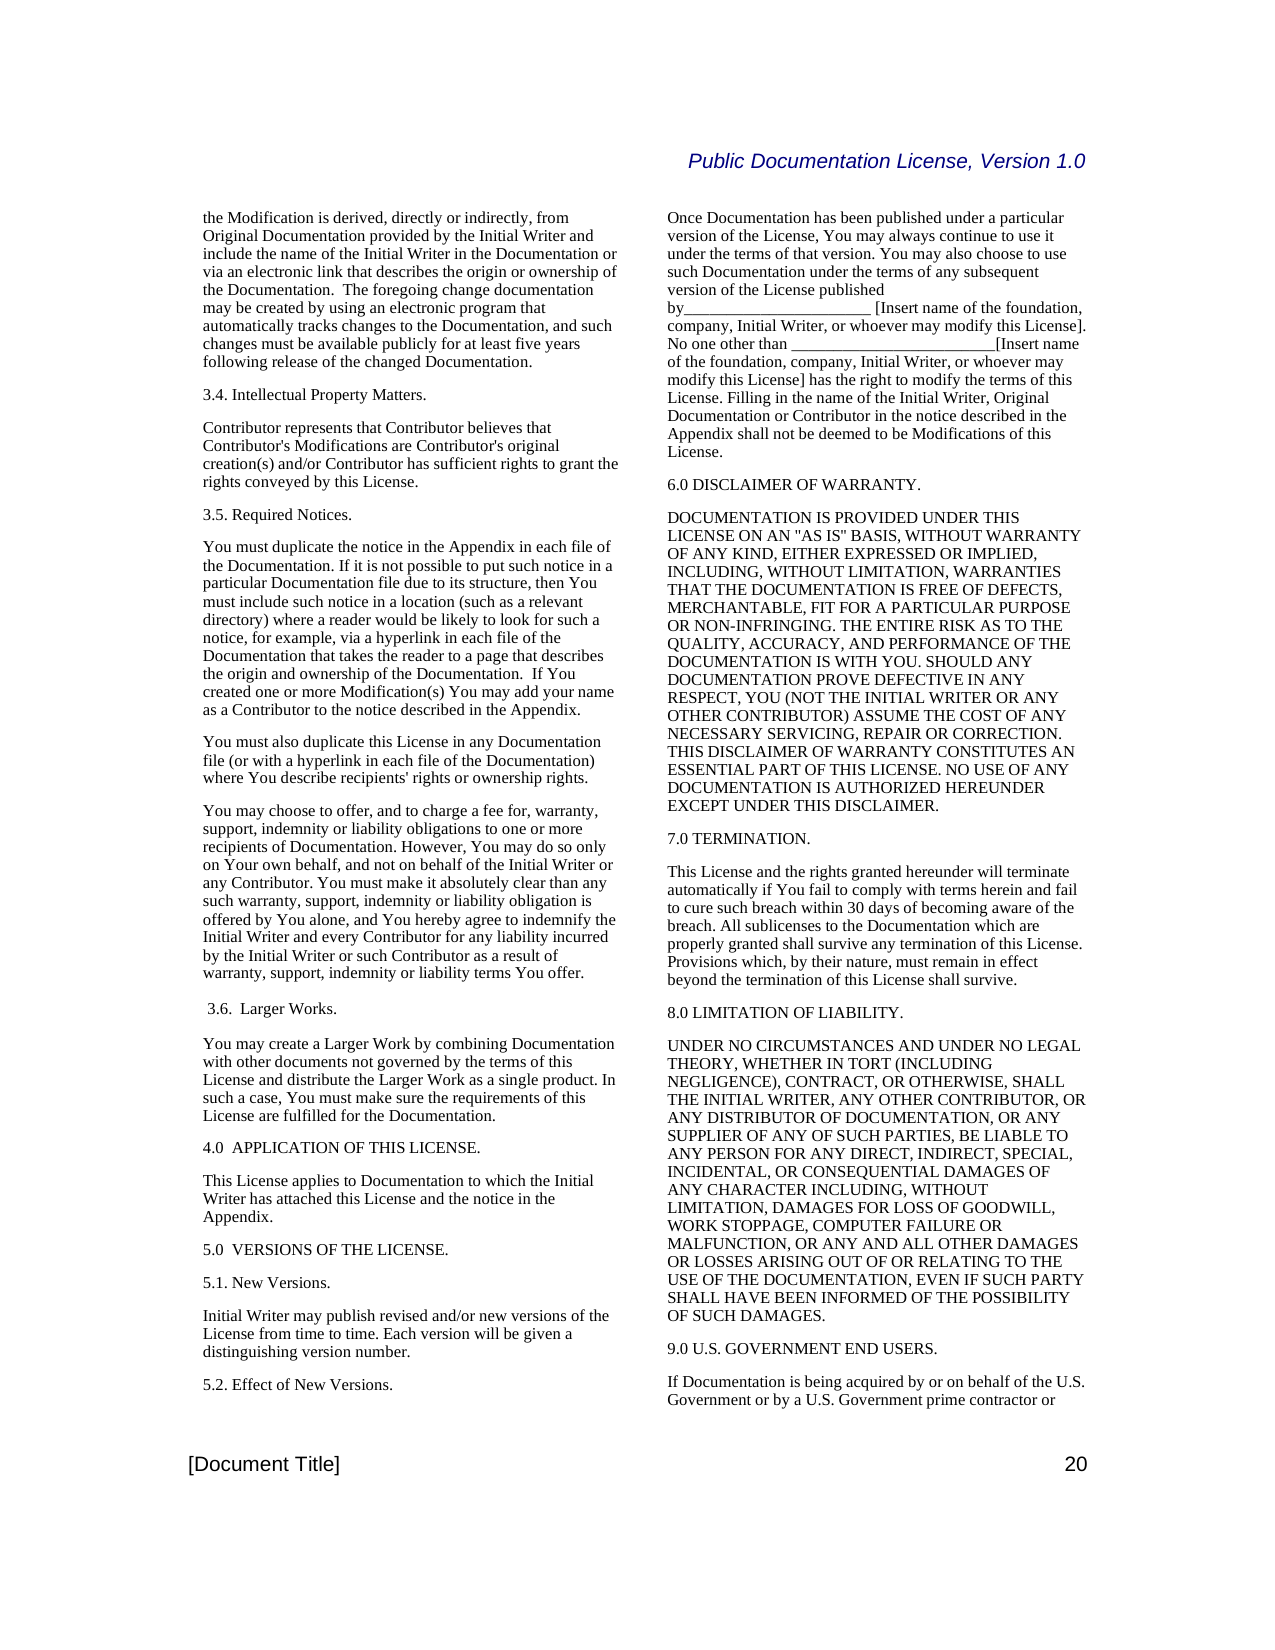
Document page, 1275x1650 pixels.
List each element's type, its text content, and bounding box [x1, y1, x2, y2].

text You may choose to offer, and to charge a fee for, warranty, support, indemnity or liability obligations to one or more recipients of Documentation. However, You may do so only on Your own behalf, and not on behalf of the Initial Writer or any Contributor. You must make it absolutely clear than any such warranty, support, indemnity or liability obligation is offered by You alone, and You hereby agree to indemnify the Initial Writer and every Contributor for any liability incurred by the Initial Writer or such Contributor as a result of warranty, support, indemnity or liability terms You offer. [203, 802, 623, 982]
text You must also duplicate this License in any Documentation file (or with a hyperlink in each file of the Documentation) where You describe recipients' rights or ownership rights. [203, 733, 623, 787]
text 8.0 LIMITATION OF LIABILITY. [667, 1004, 1087, 1022]
text 5.2. Effect of New Versions. [203, 1376, 623, 1394]
text DOCUMENTATION IS PROVIDED UNDER THIS LICENSE ON AN "AS IS'' BASIS, WITHOUT WARRANTY OF ANY KIND, EITHER EXPRESSED OR IMPLIED, INCLUDING, WITHOUT LIMITATION, WARRANTIES THAT THE DOCUMENTATION IS FREE OF DEFECTS, MERCHANTABLE, FIT FOR A PARTICULAR PURPOSE OR NON-INFRINGING. THE ENTIRE RISK AS TO THE QUALITY, ACCURACY, AND PERFORMANCE OF THE DOCUMENTATION IS WITH YOU. SHOULD ANY DOCUMENTATION PROVE DEFECTIVE IN ANY RESPECT, YOU (NOT THE INITIAL WRITER OR ANY OTHER CONTRIBUTOR) ASSUME THE COST OF ANY NECESSARY SERVICING, REPAIR OR CORRECTION. THIS DISCLAIMER OF WARRANTY CONSTITUTES AN ESSENTIAL PART OF THIS LICENSE. NO USE OF ANY DOCUMENTATION IS AUTHORIZED HEREUNDER EXCEPT UNDER THIS DISCLAIMER. [667, 509, 1087, 815]
text 3.5. Required Notices. [203, 506, 623, 524]
text 3.6. Larger Works. [203, 997, 623, 1020]
text Contributor represents that Contributor believes that Contributor's Modifications are Contributor's original creation(s) and/or Contributor has sufficient rights to grant the rights conveyed by this License. [203, 419, 623, 491]
text Once Documentation has been published under a particular version of the License, You may always continue to use it under the terms of that version. You may also choose to use such Documentation under the terms of any subsequent version of the License published by______________________ [Insert name of the foundation, company, Initial Writer, or whoever may modify this License]. No one other than ________________________[Insert name of the foundation, company, Initial Writer, or whoever may modify this License] has the right to modify the terms of this License. Filling in the name of the Initial Writer, Original Documentation or Contributor in the notice described in the Appendix shall not be deemed to be Modifications of this License. [667, 209, 1087, 461]
text You must duplicate the notice in the Appendix in each file of the Documentation. If it is not possible to put such notice in a particular Documentation file due to its structure, then You must include such notice in a location (such as a relevant directory) where a reader would be likely to look for such a notice, for example, via a hyperlink in each file of the Documentation that takes the reader to a page that describes the origin and ownership of the Documentation. If You created one or more Modification(s) You may add your name as a Contributor to the notice described in the Appendix. [203, 538, 623, 719]
text UNDER NO CIRCUMSTANCES AND UNDER NO LEGAL THEORY, WHETHER IN TORT (INCLUDING NEGLIGENCE), CONTRACT, OR OTHERWISE, SHALL THE INITIAL WRITER, ANY OTHER CONTRIBUTOR, OR ANY DISTRIBUTOR OF DOCUMENTATION, OR ANY SUPPLIER OF ANY OF SUCH PARTIES, BE LIABLE TO ANY PERSON FOR ANY DIRECT, INDIRECT, SPECIAL, INCIDENTAL, OR CONSEQUENTIAL DAMAGES OF ANY CHARACTER INCLUDING, WITHOUT LIMITATION, DAMAGES FOR LOSS OF GOODWILL, WORK STOPPAGE, COMPUTER FAILURE OR MALFUNCTION, OR ANY AND ALL OTHER DAMAGES OR LOSSES ARISING OUT OF OR RELATING TO THE USE OF THE DOCUMENTATION, EVEN IF SUCH PARTY SHALL HAVE BEEN INFORMED OF THE POSSIBILITY OF SUCH DAMAGES. [667, 1037, 1087, 1325]
text 5.0 VERSIONS OF THE LICENSE. [203, 1241, 623, 1259]
text 5.1. New Versions. [203, 1274, 623, 1292]
text the Modification is derived, directly or indirectly, from Original Documentation provided by the Initial Writer and include the name of the Initial Writer in the Documentation or via an electronic link that describes the origin or ownership of the Documentation. The foregoing change documentation may be created by using an electronic program that automatically tracks changes to the Documentation, and such changes must be available publicly for at least five years following release of the changed Documentation. [203, 209, 623, 371]
text 6.0 DISCLAIMER OF WARRANTY. [667, 476, 1087, 494]
text 7.0 TERMINATION. [667, 830, 1087, 848]
text This License applies to Documentation to which the Initial Writer has attached this License and the notice in the Appendix. [203, 1172, 623, 1226]
text If Documentation is being acquired by or on behalf of the U.S. Government or by a U.S. Government prime contractor or [667, 1372, 1087, 1408]
text You may create a Larger Work by combining Documentation with other documents not governed by the terms of this License and distribute the Larger Work as a single product. In such a case, You must make sure the requirements of this License are fulfilled for the Documentation. [203, 1034, 623, 1125]
text Initial Writer may publish revised and/or new versions of the License from time to time. Each version will be given a distinguishing version number. [203, 1307, 623, 1361]
text 9.0 U.S. GOVERNMENT END USERS. [667, 1340, 1087, 1358]
text 3.4. Intellectual Property Matters. [203, 386, 623, 404]
text This License and the rights granted hereunder will terminate automatically if You fail to comply with terms herein and fail to cure such breach within 30 days of becoming aware of the breach. All sublicenses to the Documentation which are properly granted shall survive any termination of this License. Provisions which, by their nature, must remain in effect beyond the termination of this License shall survive. [667, 863, 1087, 989]
text 4.0 APPLICATION OF THIS LICENSE. [203, 1139, 623, 1157]
